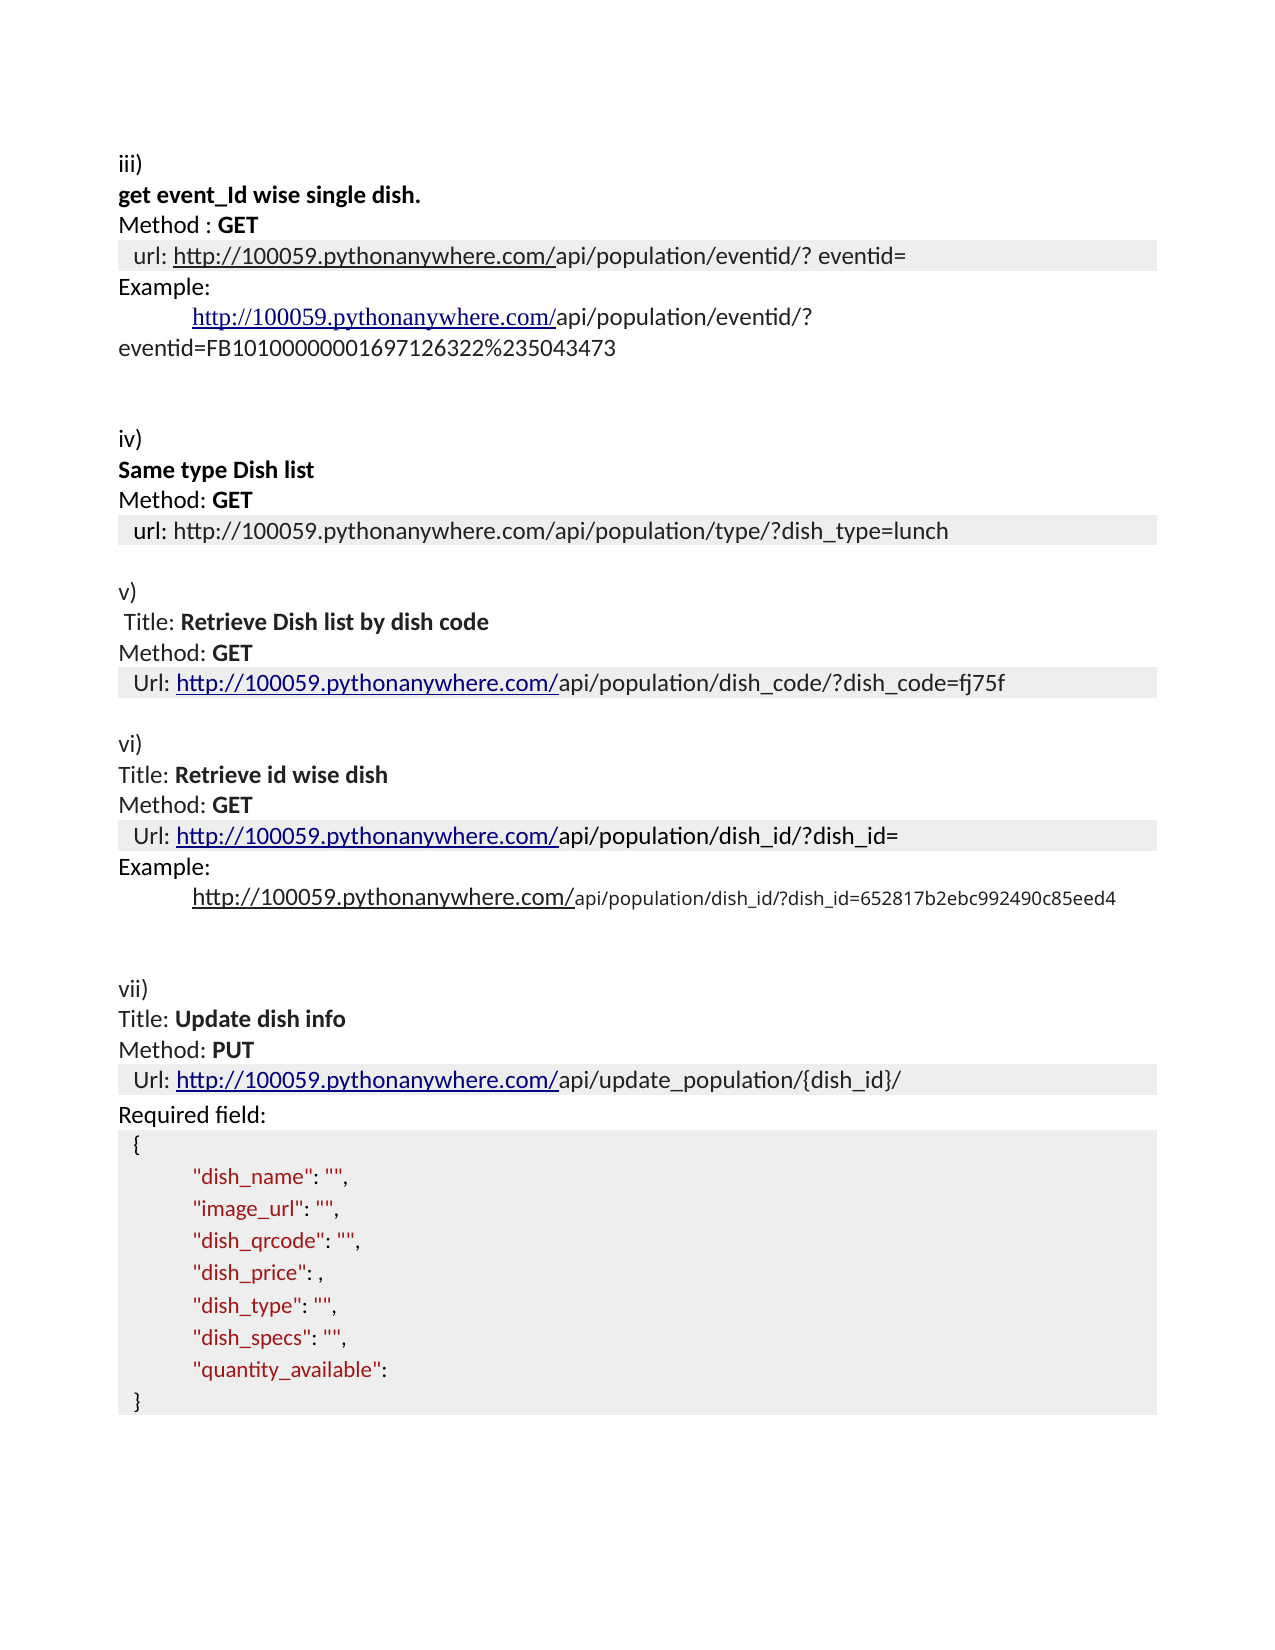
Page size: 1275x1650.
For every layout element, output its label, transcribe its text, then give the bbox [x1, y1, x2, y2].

text "dish_price": , [118, 1258, 1157, 1287]
text "quantity_available": [118, 1355, 1157, 1383]
text Url: http://100059.pythonanywhere.com/api/population/dish_code/?dish_code=fj75f [118, 667, 1157, 698]
text Title: Retrieve Dish list by dish code [118, 606, 1157, 637]
text http://100059.pythonanywhere.com/api/population/eventid/?eventid=FB10100000001697126322%235043473 [118, 301, 1157, 362]
text get event_Id wise single dish. [118, 179, 1157, 210]
text Example: [118, 271, 1157, 301]
text Method: PUT [118, 1034, 1157, 1064]
text vii) [118, 973, 1157, 1003]
text "dish_qrcode": "", [118, 1226, 1157, 1254]
text iv) [118, 423, 1157, 454]
text Method: GET [118, 484, 1157, 515]
text "dish_specs": "", [118, 1323, 1157, 1351]
text "dish_name": "", [118, 1162, 1157, 1190]
text Method : GET [118, 210, 1157, 240]
text } [118, 1387, 1157, 1415]
text Title: Retrieve id wise dish [118, 759, 1157, 789]
text Same type Dish list [118, 454, 1157, 484]
text url: http://100059.pythonanywhere.com/api/population/eventid/? eventid= [118, 240, 1157, 271]
text Method: GET [118, 637, 1157, 667]
text Url: http://100059.pythonanywhere.com/api/population/dish_id/?dish_id= [118, 820, 1157, 851]
text Example: [118, 851, 1157, 881]
text Title: Update dish info [118, 1003, 1157, 1034]
text http://100059.pythonanywhere.com/api/population/dish_id/?dish_id=652817b2ebc992490c85eed4 [118, 881, 1157, 912]
text iii) [118, 149, 1157, 179]
text Method: GET [118, 789, 1157, 820]
text Url: http://100059.pythonanywhere.com/api/update_population/{dish_id}/ [118, 1064, 1157, 1095]
text Required field: [118, 1099, 1157, 1130]
text "image_url": "", [118, 1194, 1157, 1222]
text v) [118, 576, 1157, 606]
text url: http://100059.pythonanywhere.com/api/population/type/?dish_type=lunch [118, 515, 1157, 545]
text { [118, 1130, 1157, 1158]
text vi) [118, 728, 1157, 759]
text "dish_type": "", [118, 1291, 1157, 1319]
